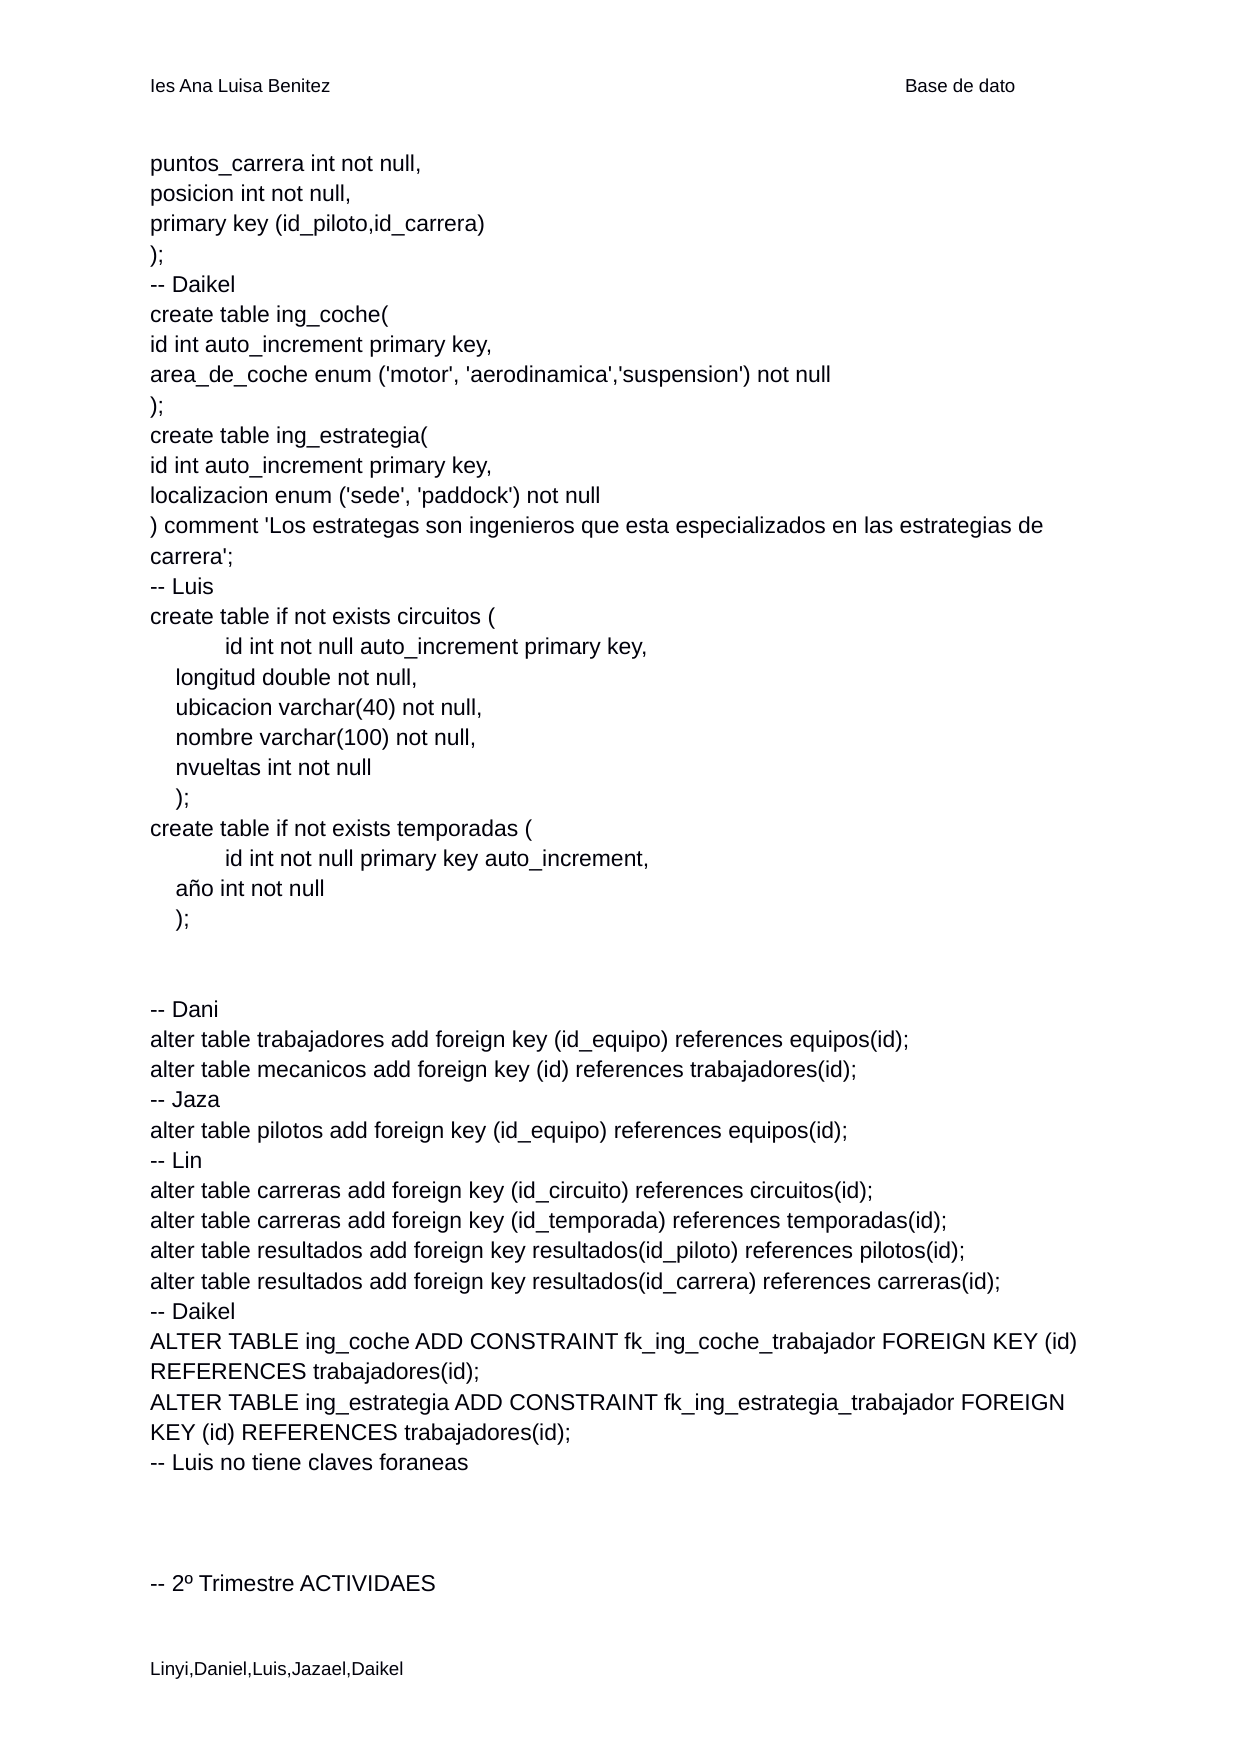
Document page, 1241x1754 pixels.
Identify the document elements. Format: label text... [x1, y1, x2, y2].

text nvueltas int not null [150, 754, 1090, 781]
text ) comment 'Los estrategas son ingenieros que esta especializados en las estrategias de carrera'; [150, 512, 1090, 569]
text -- Lin [150, 1147, 1090, 1173]
text ALTER TABLE ing_coche ADD CONSTRAINT fk_ing_coche_trabajador FOREIGN KEY (id) REFERENCES trabajadores(id); [150, 1328, 1090, 1385]
text -- Dani [150, 996, 1090, 1022]
text -- Luis [150, 573, 1090, 599]
text longitud double not null, [150, 663, 1090, 690]
text localizacion enum ('sede', 'paddock') not null [150, 482, 1090, 509]
text ); [150, 392, 1090, 418]
text create table ing_estrategia( [150, 422, 1090, 448]
text ); [150, 241, 1090, 267]
text create table ing_coche( [150, 301, 1090, 327]
text ); [150, 784, 1090, 811]
text alter table resultados add foreign key resultados(id_carrera) references carreras(id); [150, 1268, 1090, 1294]
text alter table trabajadores add foreign key (id_equipo) references equipos(id); [150, 1026, 1090, 1052]
text id int auto_increment primary key, [150, 452, 1090, 478]
text -- Luis no tiene claves foraneas [150, 1449, 1090, 1475]
text ); [150, 905, 1090, 932]
text posicion int not null, [150, 180, 1090, 207]
text alter table carreras add foreign key (id_temporada) references temporadas(id); [150, 1207, 1090, 1234]
text id int not null auto_increment primary key, [150, 633, 1090, 660]
text -- Daikel [150, 271, 1090, 297]
text puntos_carrera int not null, [150, 150, 1090, 176]
text primary key (id_piloto,id_carrera) [150, 210, 1090, 237]
text -- Daikel [150, 1298, 1090, 1324]
text -- 2º Trimestre ACTIVIDAES [150, 1570, 1090, 1596]
text alter table carreras add foreign key (id_circuito) references circuitos(id); [150, 1177, 1090, 1203]
text area_de_coche enum ('motor', 'aerodinamica','suspension') not null [150, 361, 1090, 388]
text create table if not exists temporadas ( [150, 814, 1090, 841]
text ALTER TABLE ing_estrategia ADD CONSTRAINT fk_ing_estrategia_trabajador FOREIGN KEY (id) REFERENCES trabajadores(id); [150, 1388, 1090, 1445]
text alter table resultados add foreign key resultados(id_piloto) references pilotos(id); [150, 1237, 1090, 1264]
text alter table mecanicos add foreign key (id) references trabajadores(id); [150, 1056, 1090, 1083]
text create table if not exists circuitos ( [150, 603, 1090, 629]
text ubicacion varchar(40) not null, [150, 694, 1090, 720]
text nombre varchar(100) not null, [150, 724, 1090, 750]
text id int auto_increment primary key, [150, 331, 1090, 358]
text alter table pilotos add foreign key (id_equipo) references equipos(id); [150, 1117, 1090, 1143]
text id int not null primary key auto_increment, [150, 845, 1090, 871]
text año int not null [150, 875, 1090, 901]
text -- Jaza [150, 1086, 1090, 1113]
